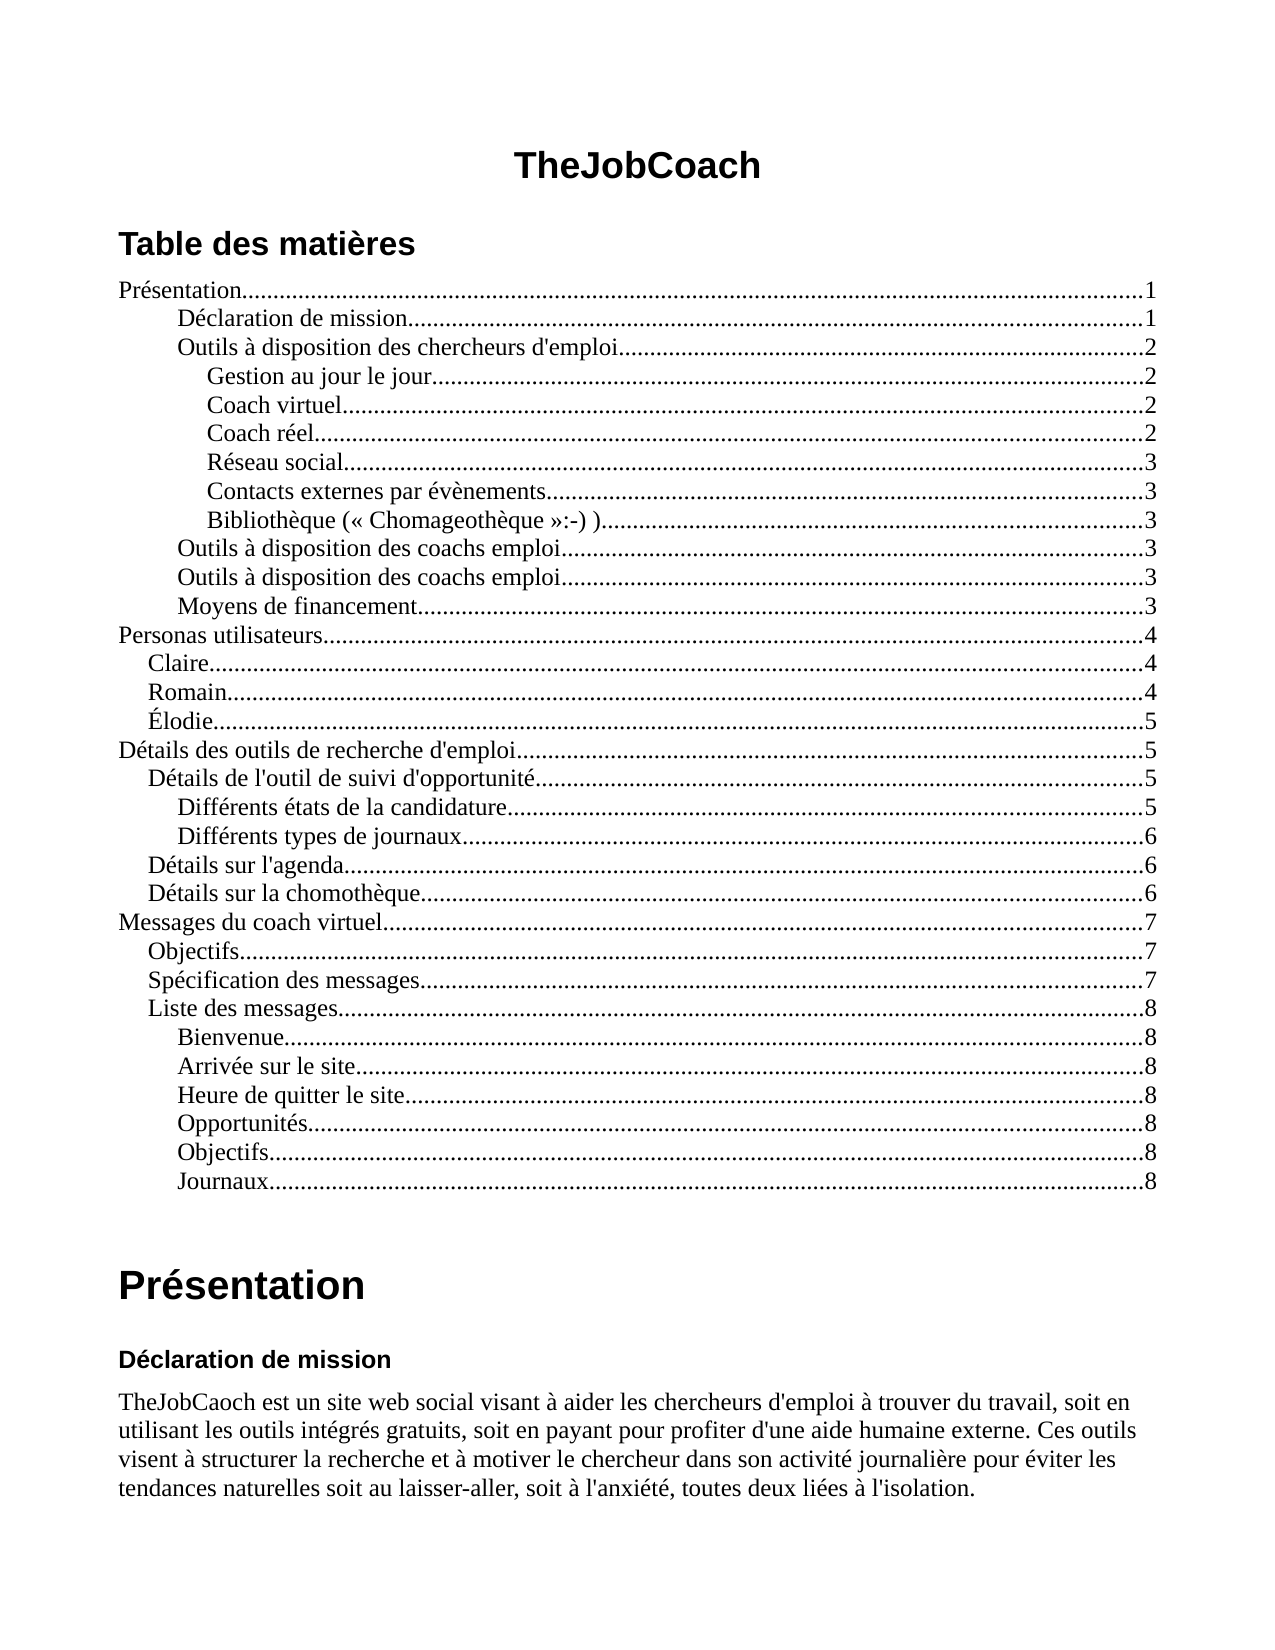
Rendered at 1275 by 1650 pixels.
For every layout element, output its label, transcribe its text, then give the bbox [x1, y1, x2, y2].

text Réseau social 3 [207, 447, 1157, 476]
text Spécification des messages 7 [148, 965, 1157, 993]
text Messages du coach virtuel 7 [118, 907, 1157, 936]
text Claire 4 [148, 648, 1157, 677]
text Liste des messages 8 [148, 993, 1157, 1022]
text Coach réel 2 [207, 418, 1157, 447]
text Élodie 5 [148, 706, 1157, 735]
title TheJobCoach [118, 143, 1157, 186]
text Coach virtuel 2 [207, 390, 1157, 418]
text Bibliothèque (« Chomageothèque »:-) ) 3 [207, 505, 1157, 533]
text Objectifs 7 [148, 936, 1157, 965]
text Opportunités 8 [177, 1108, 1157, 1137]
text Détails de l'outil de suivi d'opportunité 5 [148, 763, 1157, 792]
text Présentation 1 [118, 275, 1157, 303]
text Contacts externes par évènements 3 [207, 476, 1157, 505]
text Gestion au jour le jour 2 [207, 361, 1157, 390]
subtitle Déclaration de mission [118, 1345, 1157, 1374]
text Détails sur l'agenda 6 [148, 850, 1157, 878]
text Outils à disposition des chercheurs d'emploi 2 [177, 332, 1157, 361]
text Outils à disposition des coachs emploi 3 [177, 533, 1157, 562]
text Déclaration de mission 1 [177, 303, 1157, 332]
text Différents types de journaux 6 [177, 821, 1157, 850]
subtitle Présentation [118, 1261, 1157, 1308]
text Détails sur la chomothèque 6 [148, 878, 1157, 907]
text Arrivée sur le site 8 [177, 1051, 1157, 1080]
text Différents états de la candidature 5 [177, 792, 1157, 821]
text Outils à disposition des coachs emploi 3 [177, 562, 1157, 591]
text Heure de quitter le site 8 [177, 1080, 1157, 1108]
text Détails des outils de recherche d'emploi 5 [118, 735, 1157, 763]
text Personas utilisateurs 4 [118, 620, 1157, 648]
text Romain 4 [148, 677, 1157, 706]
text Journaux 8 [177, 1166, 1157, 1195]
text Moyens de financement 3 [177, 591, 1157, 620]
text TheJobCaoch est un site web social visant à aider les chercheurs d'emploi à trouver du travail, soit en utilisant les outils intégrés gratuits, soit en payant pour profiter d'une aide humaine externe. Ces outils visent à structurer la recherche et à motiver le chercheur dans son activité journalière pour éviter les tendances naturelles soit au laisser-aller, soit à l'anxiété, toutes deux liées à l'isolation. [118, 1387, 1157, 1502]
text Bienvenue 8 [177, 1022, 1157, 1051]
text Objectifs 8 [177, 1137, 1157, 1166]
subtitle Table des matières [118, 224, 1157, 262]
